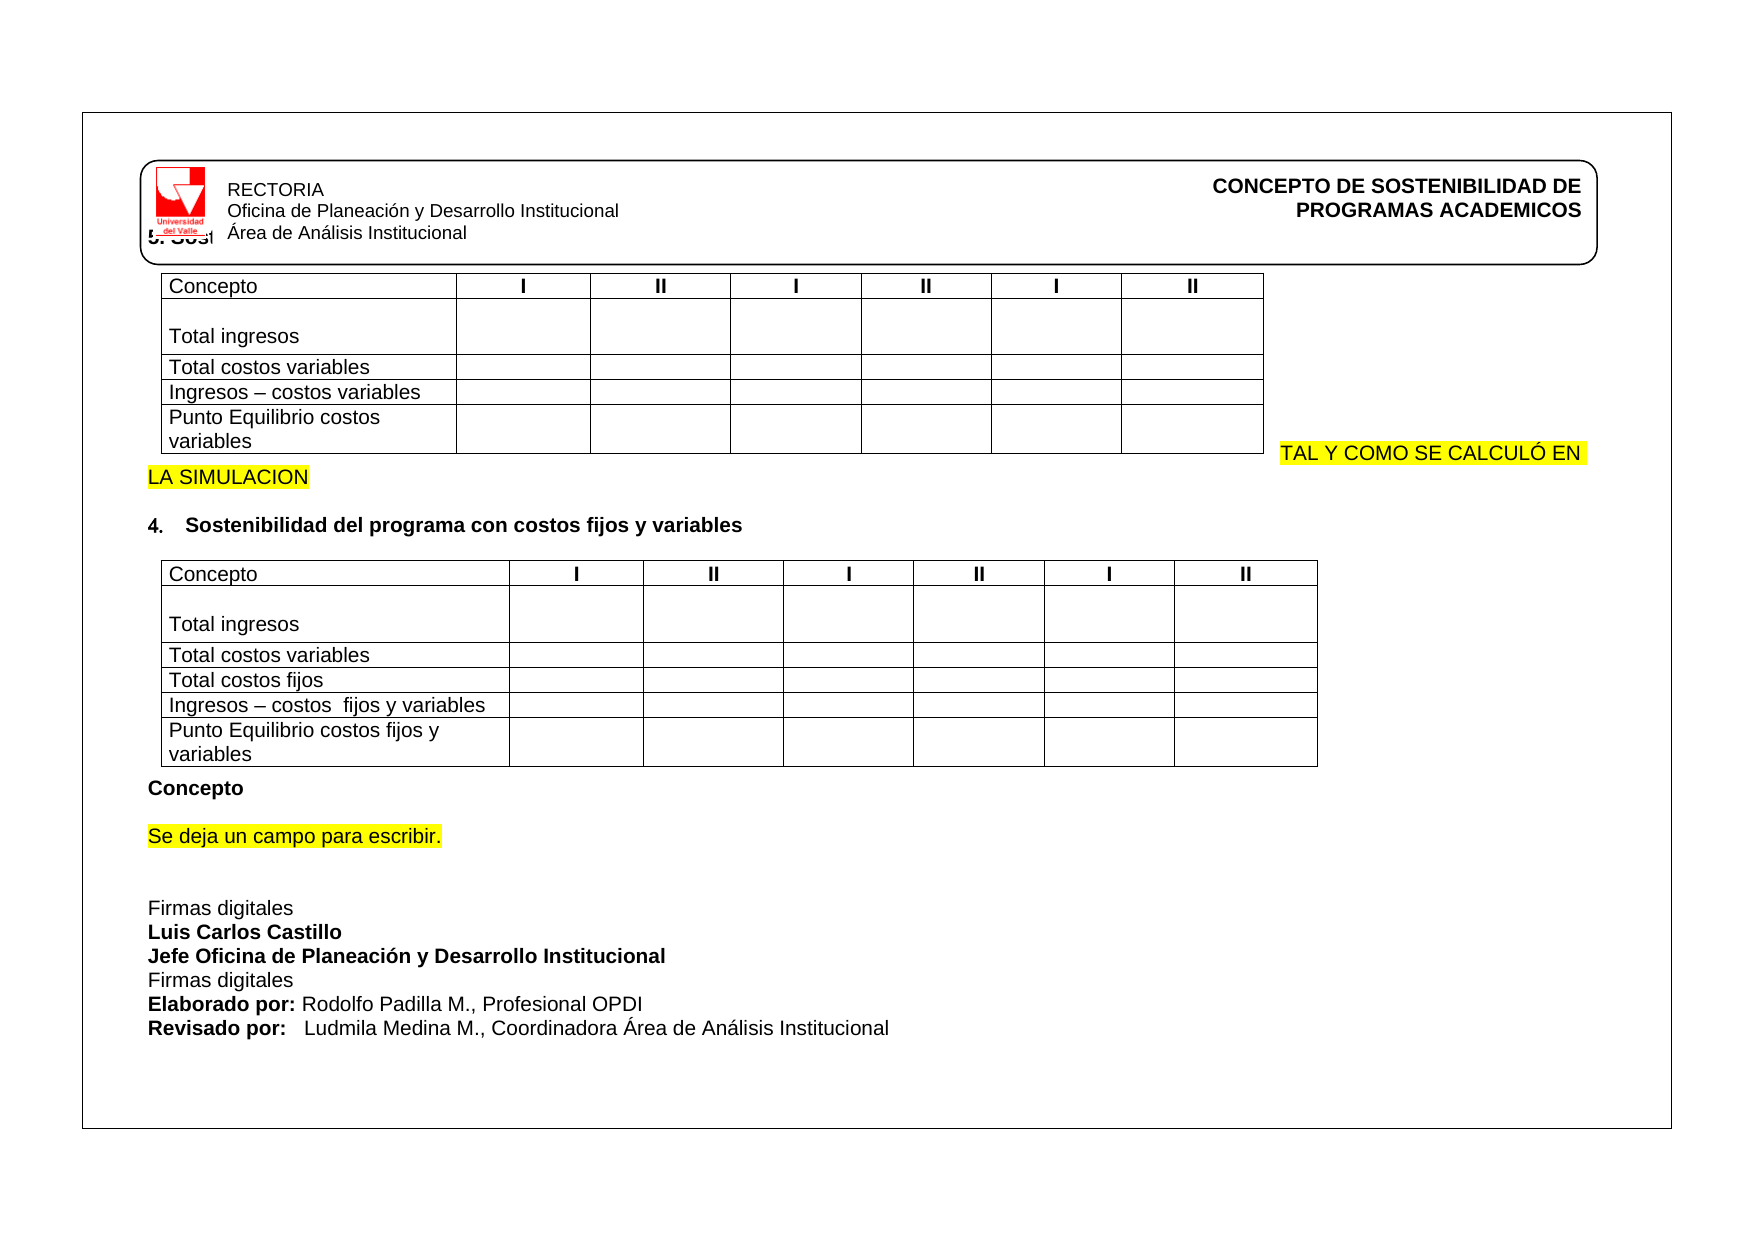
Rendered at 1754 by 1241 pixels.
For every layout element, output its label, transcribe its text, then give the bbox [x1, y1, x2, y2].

table_cell [914, 586, 1044, 642]
table_cell [992, 405, 1121, 453]
table_cell [1122, 380, 1263, 404]
table_cell [784, 586, 913, 642]
table_cell [1045, 718, 1174, 766]
table_cell [510, 668, 643, 692]
text Revisado por: Ludmila Medina M., Coordinadora Área de Análisis Institucional [148, 1016, 1606, 1040]
table_cell [1175, 693, 1317, 717]
table_header Concepto [162, 274, 456, 298]
table_cell [731, 299, 861, 354]
table_header I [1045, 561, 1174, 585]
table_cell [862, 355, 991, 379]
table_cell [992, 380, 1121, 404]
table_cell [914, 693, 1044, 717]
table_cell [644, 586, 783, 642]
table_cell Ingresos – costos fijos y variables [162, 693, 509, 717]
table_cell [1175, 643, 1317, 667]
table_cell [1122, 299, 1263, 354]
table_header II [862, 274, 991, 298]
table_cell [644, 693, 783, 717]
table_cell [1045, 693, 1174, 717]
table_cell Punto Equilibrio costos variables [162, 405, 456, 453]
table_cell Punto Equilibrio costos fijos y variables [162, 718, 509, 766]
table_header II [644, 561, 783, 585]
table_cell [784, 643, 913, 667]
table_cell [457, 405, 590, 453]
table_cell Total ingresos [162, 299, 456, 354]
table_cell [1045, 668, 1174, 692]
table_cell [457, 299, 590, 354]
table_cell [784, 718, 913, 766]
table_cell [457, 355, 590, 379]
table_cell [591, 355, 730, 379]
text TAL Y COMO SE CALCULÓ EN LA SIMULACION [148, 441, 1606, 489]
table_cell [914, 668, 1044, 692]
table_cell [784, 668, 913, 692]
table_cell [862, 299, 991, 354]
table_cell Total costos fijos [162, 668, 509, 692]
table_header I [784, 561, 913, 585]
table_cell [510, 586, 643, 642]
table_cell [510, 643, 643, 667]
table_cell Ingresos – costos variables [162, 380, 456, 404]
table_cell [731, 380, 861, 404]
subtitle 5. Sostenibilidad del programa con costos variables [737, 225, 1596, 249]
table_cell [784, 693, 913, 717]
table_cell [731, 405, 861, 453]
table_header II [591, 274, 730, 298]
text Elaborado por: Rodolfo Padilla M., Profesional OPDI [148, 992, 1671, 1016]
table_cell [1045, 643, 1174, 667]
table_cell [591, 380, 730, 404]
table_cell Total ingresos [162, 586, 509, 642]
table_header II [1175, 561, 1317, 585]
picture [153, 165, 206, 239]
text Luis Carlos Castillo [148, 920, 1606, 944]
table_cell [1122, 405, 1263, 453]
table_cell [644, 718, 783, 766]
table_cell [992, 299, 1121, 354]
table_header I [510, 561, 643, 585]
table_cell [644, 643, 783, 667]
table_cell [1175, 586, 1317, 642]
table_header I [457, 274, 590, 298]
text Se deja un campo para escribir. [148, 824, 1606, 848]
table_cell [862, 380, 991, 404]
table_cell [644, 668, 783, 692]
table_cell [862, 405, 991, 453]
table_cell [731, 355, 861, 379]
text Firmas digitales [148, 968, 1606, 992]
subtitle Sostenibilidad del programa con costos fijos y variables [148, 513, 1606, 537]
table_cell [510, 718, 643, 766]
text Jefe Oficina de Planeación y Desarrollo Institucional [148, 944, 1606, 968]
table_cell [914, 643, 1044, 667]
table_header II [914, 561, 1044, 585]
table_header II [1122, 274, 1263, 298]
table_header I [731, 274, 861, 298]
table_cell [1122, 355, 1263, 379]
table_cell [591, 405, 730, 453]
table_cell [1045, 586, 1174, 642]
text Firmas digitales [148, 896, 1606, 920]
table_cell [457, 380, 590, 404]
table_header I [992, 274, 1121, 298]
table_cell [914, 718, 1044, 766]
table_cell [591, 299, 730, 354]
table_cell [992, 355, 1121, 379]
subtitle Concepto [148, 776, 1606, 800]
table_cell [510, 693, 643, 717]
text [1672, 992, 1743, 1016]
table_cell Total costos variables [162, 643, 509, 667]
subtitle 5. Sostenibilidad del programa con costos variables [148, 225, 212, 249]
table_cell Total costos variables [162, 355, 456, 379]
table_cell [1175, 668, 1317, 692]
table_header Concepto [162, 561, 509, 585]
table_cell [1175, 718, 1317, 766]
